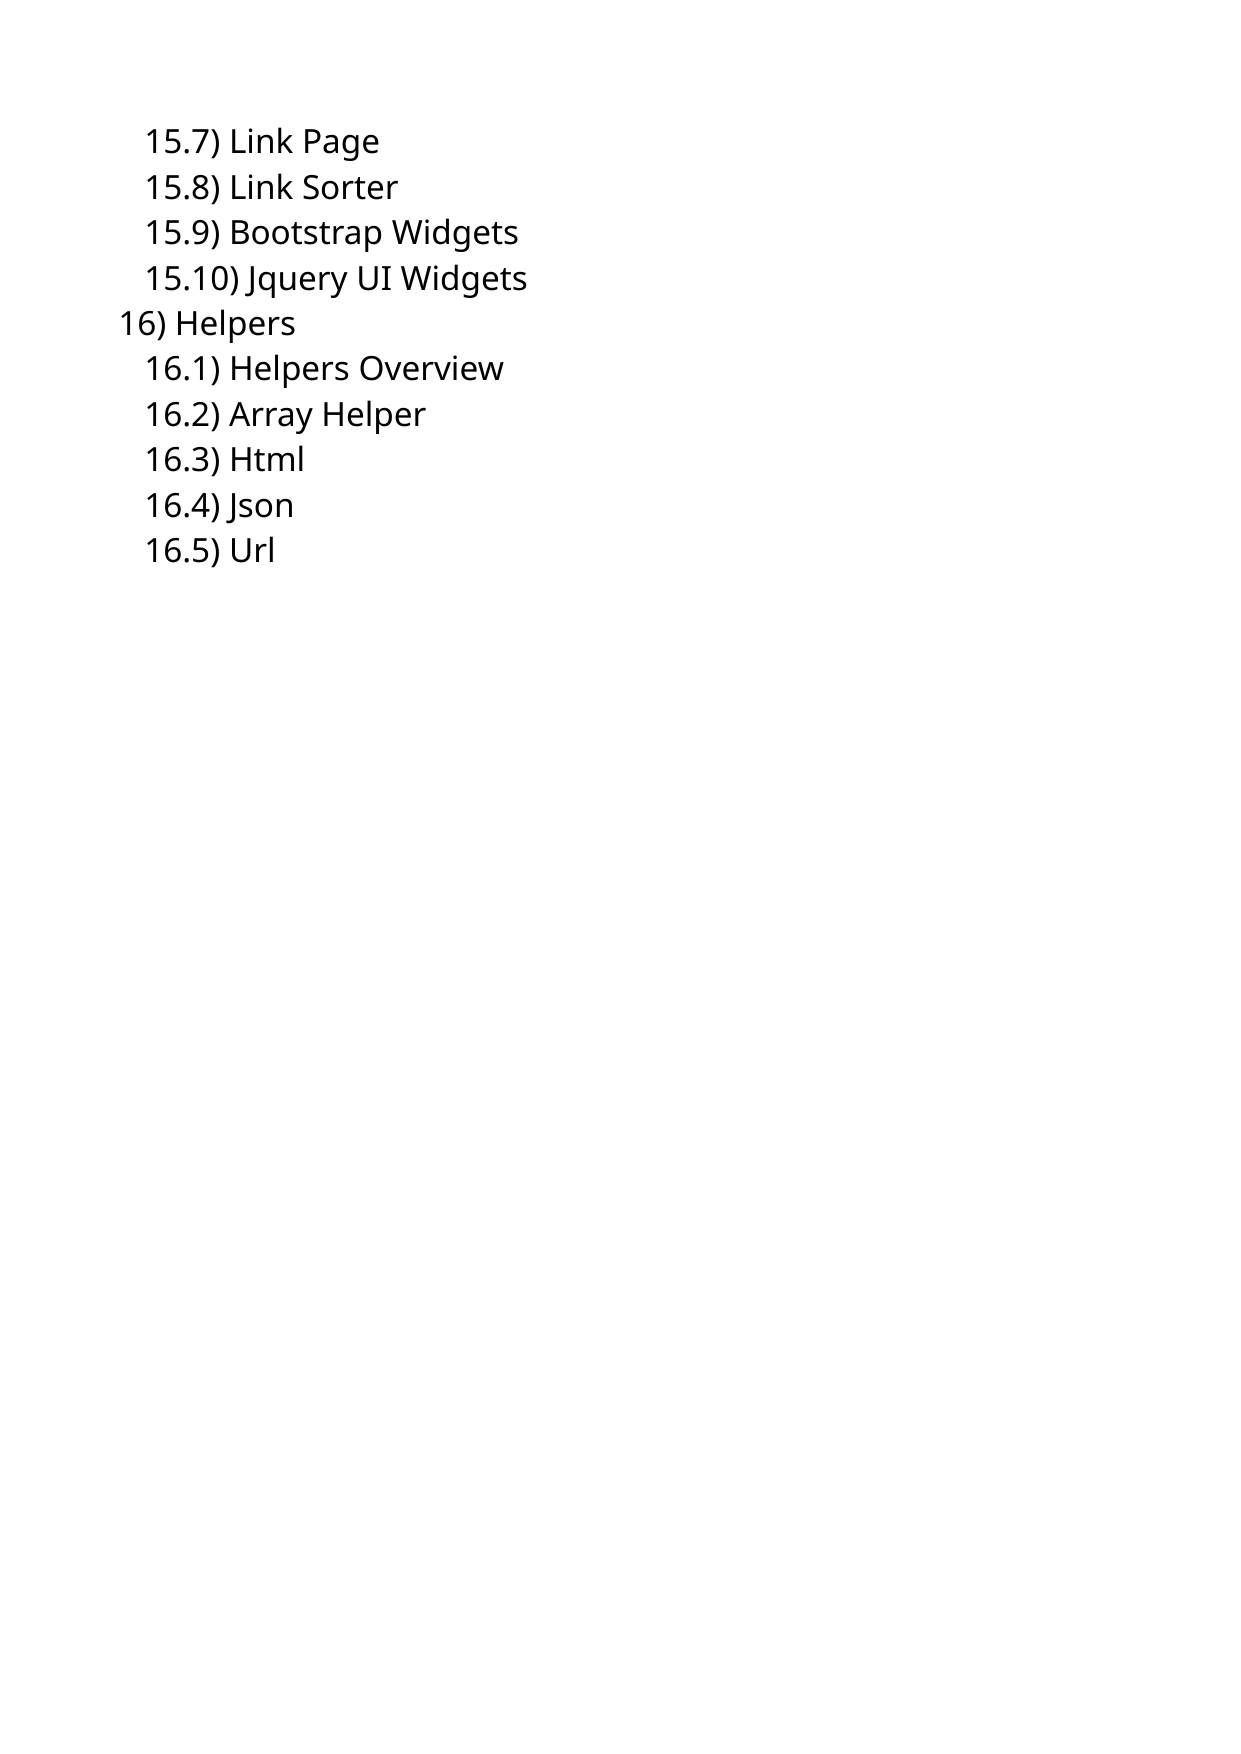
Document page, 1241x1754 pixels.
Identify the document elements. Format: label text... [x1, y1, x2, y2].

text 16.4) Json [118, 481, 1122, 527]
text 16.3) Html [118, 436, 1122, 481]
text 15.10) Jquery UI Widgets [118, 254, 1122, 300]
text 16) Helpers [118, 300, 1122, 345]
text 15.8) Link Sorter [118, 163, 1122, 209]
text 15.9) Bootstrap Widgets [118, 209, 1122, 254]
text 16.1) Helpers Overview [118, 345, 1122, 391]
text 15.7) Link Page [118, 118, 1122, 163]
text 16.5) Url [118, 527, 1122, 572]
text 16.2) Array Helper [118, 391, 1122, 436]
